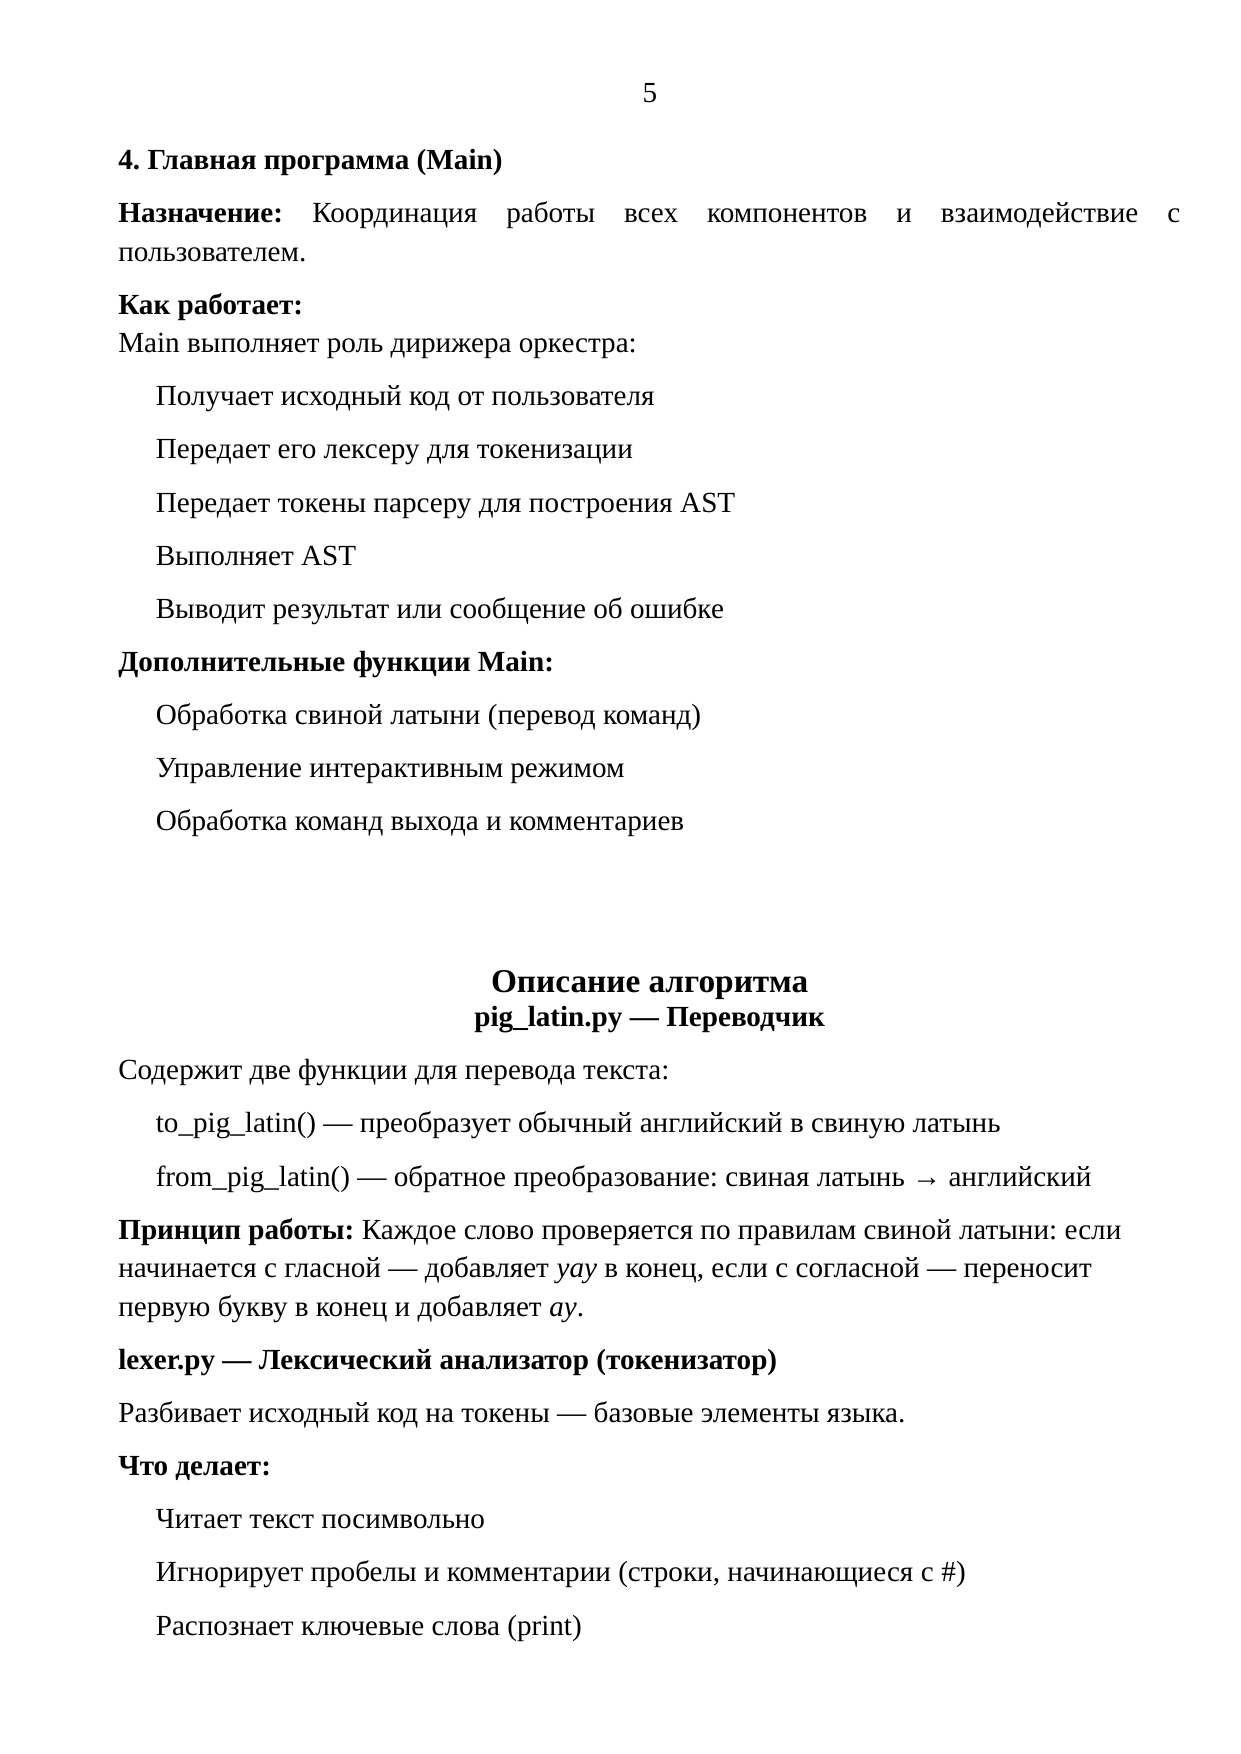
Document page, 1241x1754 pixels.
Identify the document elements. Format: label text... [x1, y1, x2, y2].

text to_pig_latin() — преобразует обычный английский в свиную латынь [118, 1106, 1181, 1139]
text Передает токены парсеру для построения AST [118, 485, 1181, 518]
text lexer.py — Лексический анализатор (токенизатор) [118, 1342, 1181, 1376]
text pig_latin.py — Переводчик [118, 999, 1181, 1033]
text Читает текст посимвольно [118, 1501, 1181, 1535]
text Дополнительные функции Main: [118, 644, 1181, 678]
text Содержит две функции для перевода текста: [118, 1052, 1181, 1086]
text Получает исходный код от пользователя [118, 378, 1181, 412]
text Распознает ключевые слова (print) [118, 1608, 1181, 1641]
text Разбивает исходный код на токены — базовые элементы языка. [118, 1395, 1181, 1429]
text Как работает: Main выполняет роль дирижера оркестра: [118, 287, 1181, 359]
text Принцип работы: Каждое слово проверяется по правилам свиной латыни: если начинается с гласной — добавляет yay в конец, если с согласной — переносит первую букву в конец и добавляет ay. [118, 1212, 1181, 1322]
text Управление интерактивным режимом [118, 750, 1181, 784]
text Обработка команд выхода и комментариев [118, 803, 1181, 837]
text Передает его лексеру для токенизации [118, 432, 1181, 465]
subtitle Описание алгоритма [118, 961, 1181, 999]
text Обработка свиной латыни (перевод команд) [118, 697, 1181, 731]
text Что делает: [118, 1448, 1181, 1482]
text from_pig_latin() — обратное преобразование: свиная латынь → английский [118, 1159, 1181, 1192]
text Выводит результат или сообщение об ошибке [118, 591, 1181, 624]
text Игнорирует пробелы и комментарии (строки, начинающиеся с #) [118, 1554, 1181, 1588]
text Выполняет AST [118, 538, 1181, 571]
text 4. Главная программа (Main) [118, 142, 1181, 176]
text Назначение: Координация работы всех компонентов и взаимодействие с пользователем. [118, 195, 1181, 267]
